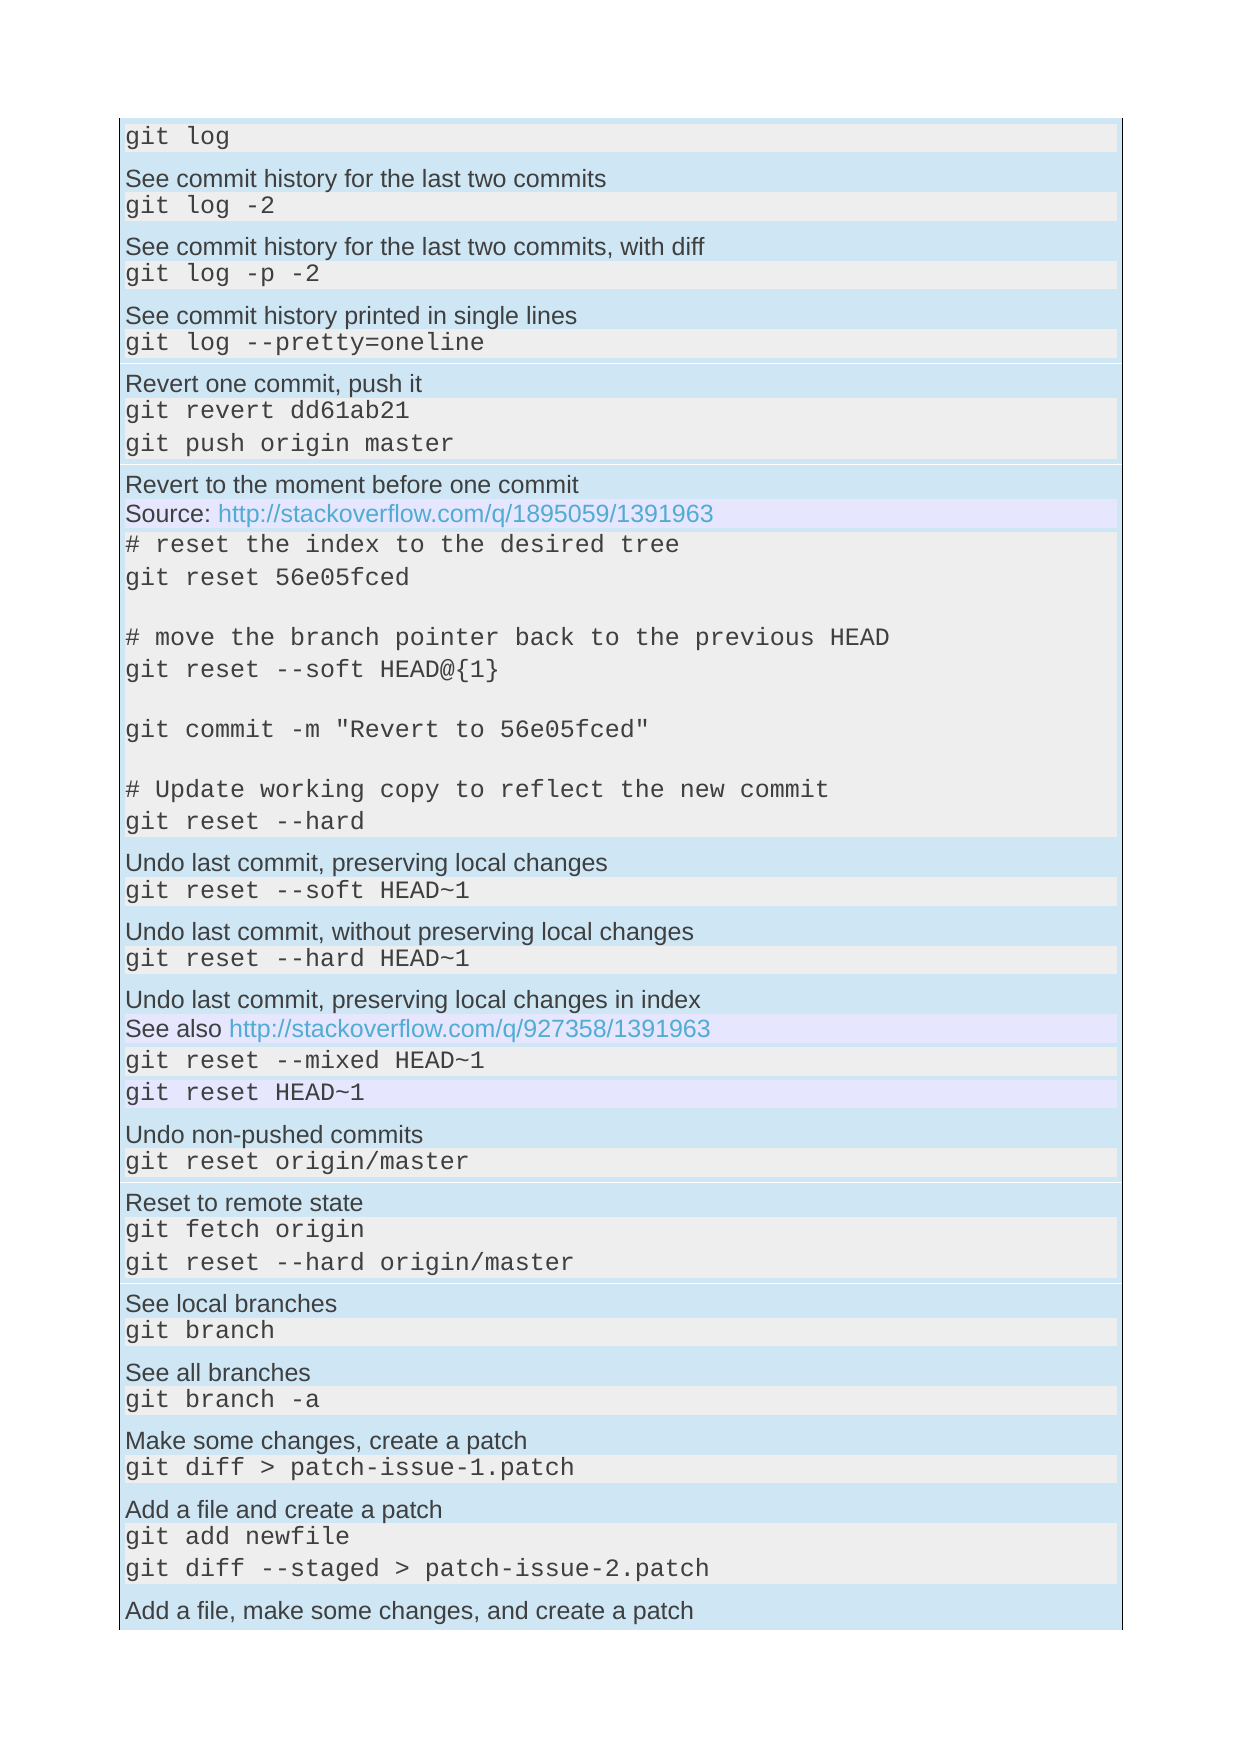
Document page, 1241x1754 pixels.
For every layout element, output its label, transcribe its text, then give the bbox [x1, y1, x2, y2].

table_cell Add a file, make some changes, and create a patch [120, 1590, 1122, 1630]
table_cell See commit history for the last two commits git log -2 [120, 158, 1122, 226]
table_cell See all branches git branch -a [120, 1352, 1122, 1421]
table_cell Undo non-pushed commits git reset origin/master [120, 1114, 1122, 1182]
table_cell Undo last commit, preserving local changes git reset --soft HEAD~1 [120, 843, 1122, 911]
table_cell git log [120, 118, 1122, 158]
table_cell Make some changes, create a patch git diff > patch-issue-1.patch [120, 1421, 1122, 1489]
table_cell Revert one commit, push it git revert dd61ab21 git push origin master [120, 364, 1122, 464]
table_cell See commit history printed in single lines git log --pretty=oneline [120, 295, 1122, 363]
table_cell See local branches git branch [120, 1284, 1122, 1352]
table_cell Undo last commit, without preserving local changes git reset --hard HEAD~1 [120, 911, 1122, 980]
table_cell Revert to the moment before one commit Source: http://stackoverflow.com/q/1895059/1391963 # reset the index to the desired tree git reset 56e05fced # move the branch pointer back to the previous HEAD git reset --soft HEAD@{1} git commit -m "Revert to 56e05fced" # Update working copy to reflect the new commit git reset --hard [120, 465, 1122, 843]
table_cell See commit history for the last two commits, with diff git log -p -2 [120, 226, 1122, 295]
table_cell Add a file and create a patch git add newfile git diff --staged > patch-issue-2.patch [120, 1489, 1122, 1590]
table_cell Undo last commit, preserving local changes in index See also http://stackoverflow.com/q/927358/1391963 git reset --mixed HEAD~1 git reset HEAD~1 [120, 980, 1122, 1114]
table_cell Reset to remote state git fetch origin git reset --hard origin/master [120, 1183, 1122, 1283]
